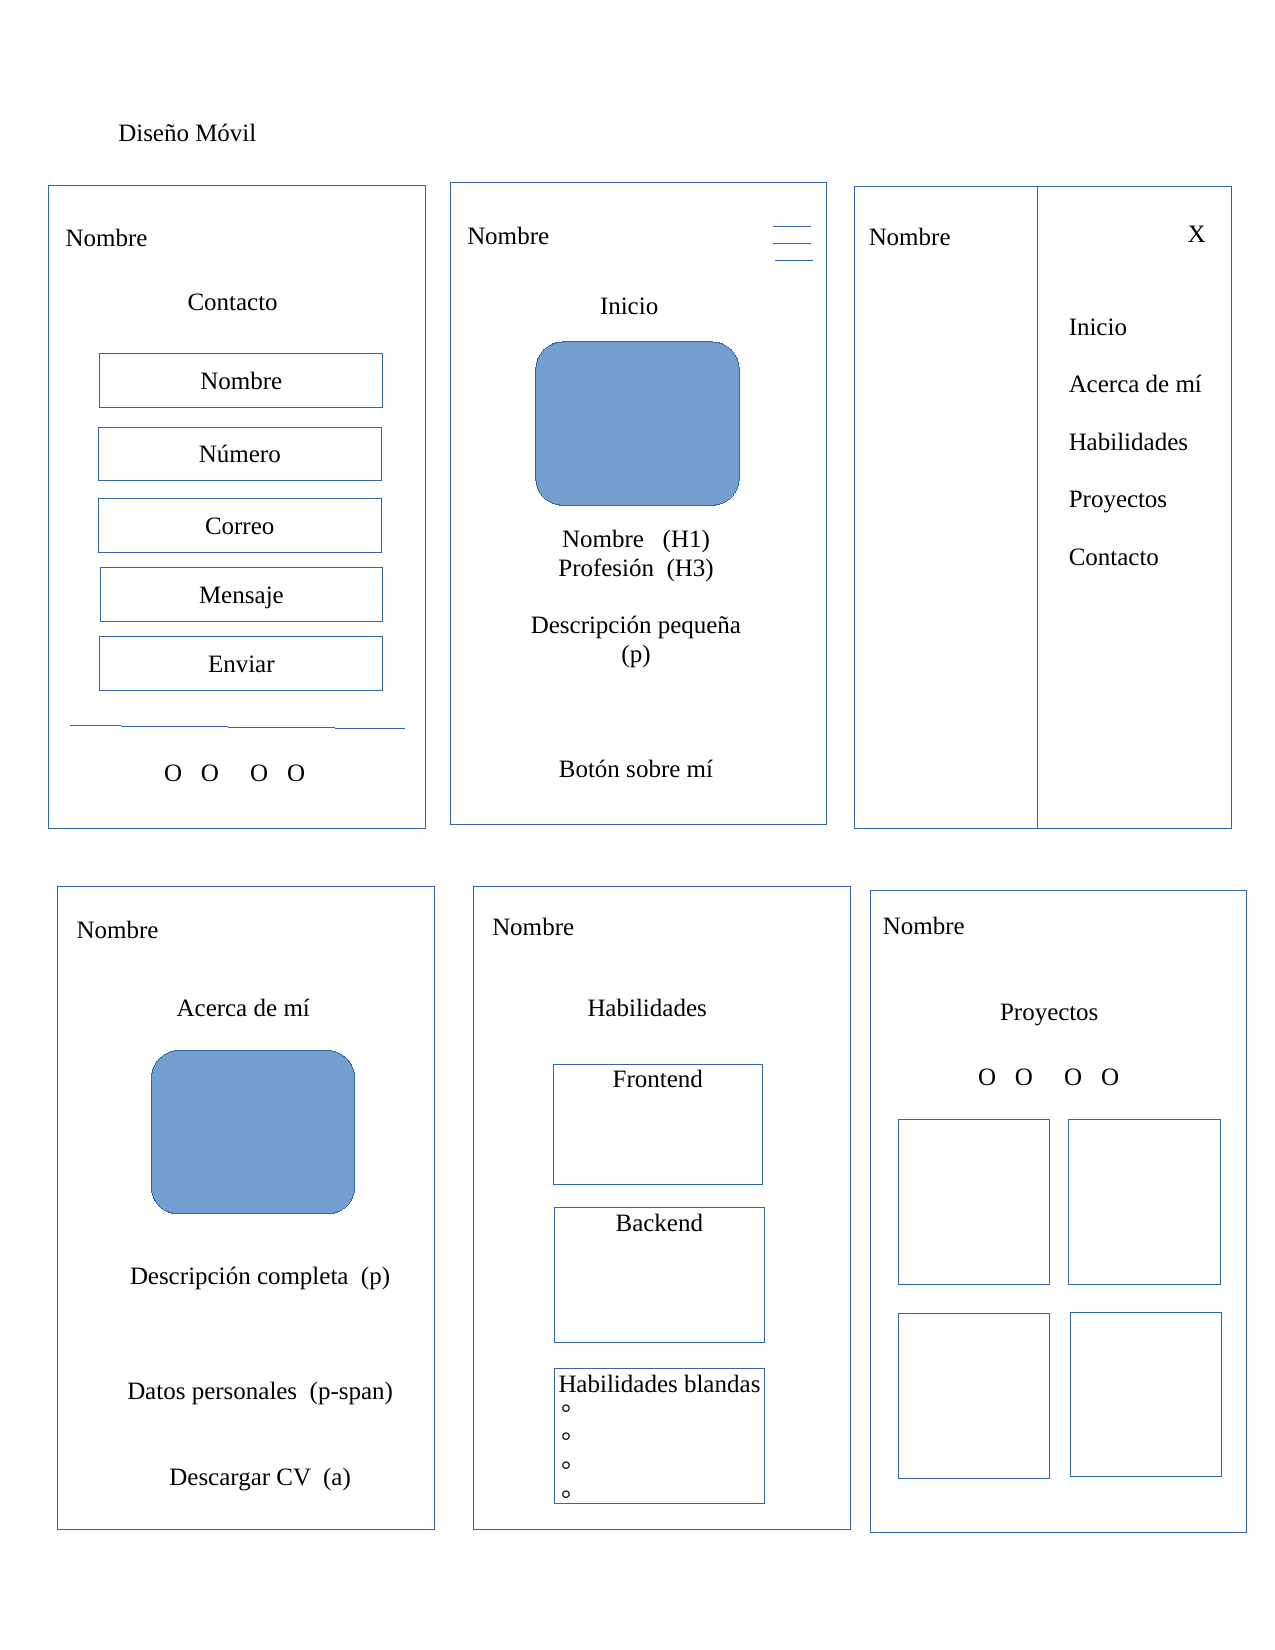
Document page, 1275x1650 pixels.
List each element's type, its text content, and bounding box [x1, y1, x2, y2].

text Diseño Móvil [118, 118, 1157, 147]
